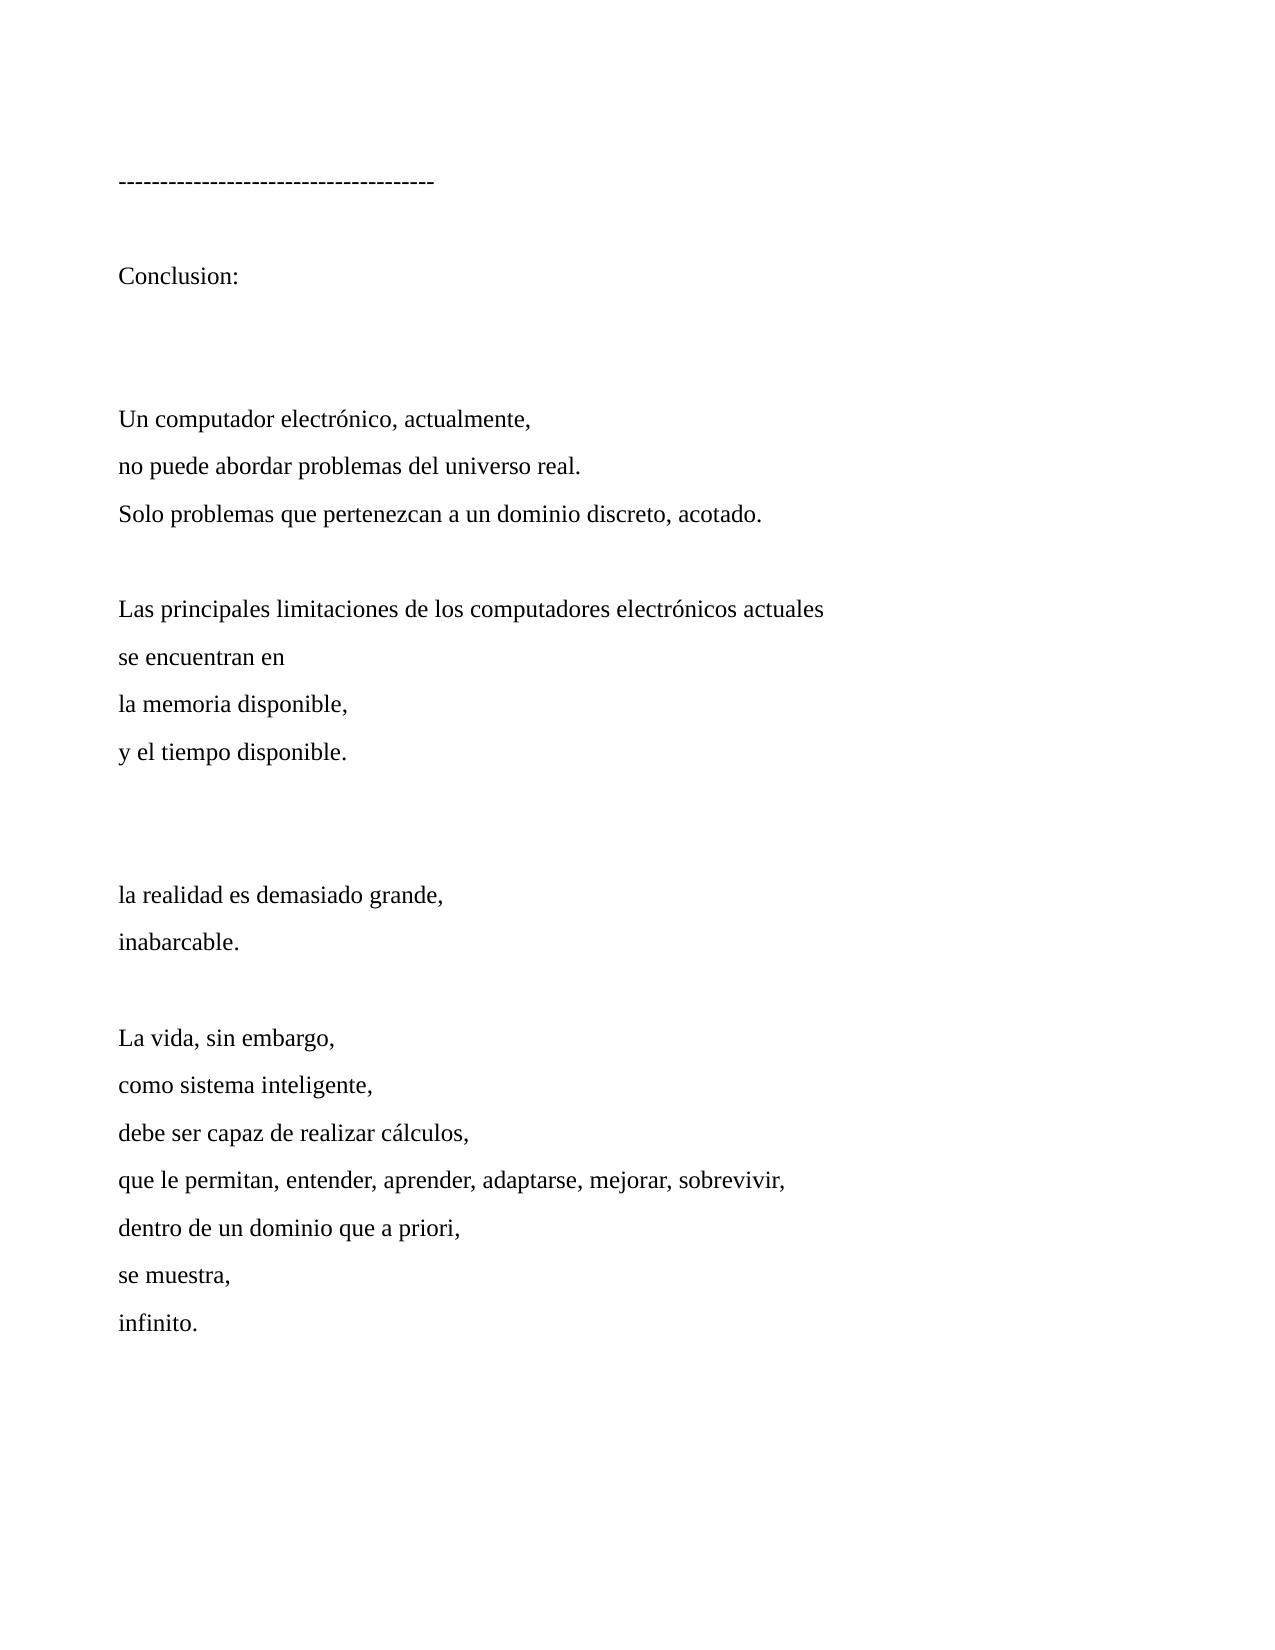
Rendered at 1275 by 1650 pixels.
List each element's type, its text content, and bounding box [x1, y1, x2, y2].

text no puede abordar problemas del universo real. [118, 451, 1157, 480]
text se muestra, [118, 1261, 1157, 1289]
text La vida, sin embargo, [118, 1023, 1157, 1051]
text Las principales limitaciones de los computadores electrónicos actuales [118, 594, 1157, 623]
text dentro de un dominio que a priori, [118, 1213, 1157, 1242]
text se encuentran en [118, 642, 1157, 671]
text Conclusion: [118, 261, 1157, 290]
text Un computador electrónico, actualmente, [118, 404, 1157, 432]
text como sistema inteligente, [118, 1070, 1157, 1099]
text que le permitan, entender, aprender, adaptarse, mejorar, sobrevivir, [118, 1165, 1157, 1194]
text -------------------------------------- [118, 166, 1157, 194]
text Solo problemas que pertenezcan a un dominio discreto, acotado. [118, 499, 1157, 528]
text la realidad es demasiado grande, [118, 880, 1157, 908]
text inabarcable. [118, 927, 1157, 956]
text infinito. [118, 1308, 1157, 1337]
text debe ser capaz de realizar cálculos, [118, 1118, 1157, 1147]
text y el tiempo disponible. [118, 737, 1157, 766]
text la memoria disponible, [118, 689, 1157, 718]
